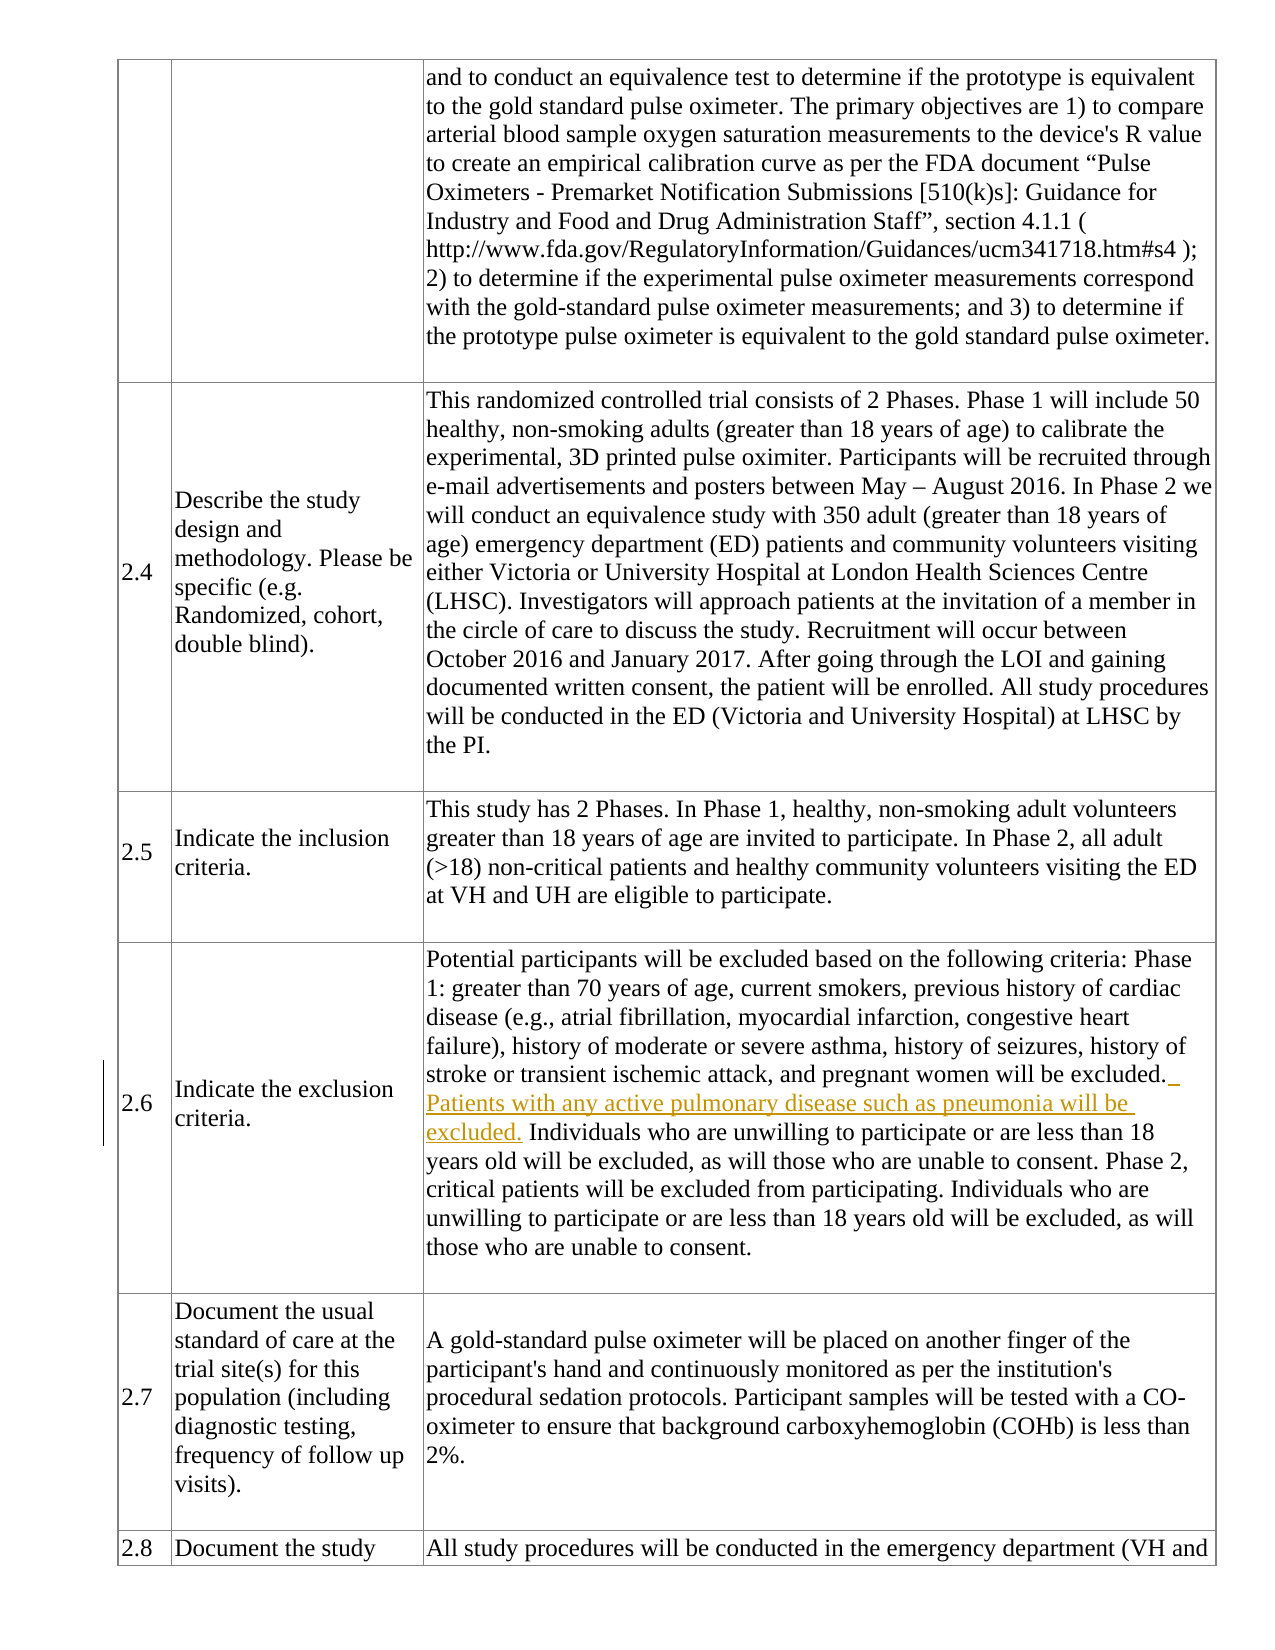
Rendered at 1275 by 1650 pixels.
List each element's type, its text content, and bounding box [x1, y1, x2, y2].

table_cell Describe the study design and methodology. Please be specific (e.g. Randomized, cohort, double blind). [172, 383, 423, 791]
table_cell A gold-standard pulse oximeter will be placed on another finger of the participant's hand and continuously monitored as per the institution's procedural sedation protocols. Participant samples will be tested with a CO-oximeter to ensure that background carboxyhemoglobin (COHb) is less than 2%. [424, 1294, 1215, 1530]
table_cell [172, 60, 423, 382]
table_cell Indicate the inclusion criteria. [172, 792, 423, 942]
table_cell and to conduct an equivalence test to determine if the prototype is equivalent to the gold standard pulse oximeter. The primary objectives are 1) to compare arterial blood sample oxygen saturation measurements to the device's R value to create an empirical calibration curve as per the FDA document “Pulse Oximeters - Premarket Notification Submissions [510(k)s]: Guidance for Industry and Food and Drug Administration Staff”, section 4.1.1 ( http://www.fda.gov/RegulatoryInformation/Guidances/ucm341718.htm#s4 ); 2) to determine if the experimental pulse oximeter measurements correspond with the gold-standard pulse oximeter measurements; and 3) to determine if the prototype pulse oximeter is equivalent to the gold standard pulse oximeter. [424, 60, 1215, 382]
table_cell Indicate the exclusion criteria. [172, 943, 423, 1293]
table_cell 2.7 [119, 1294, 171, 1530]
table_cell Potential participants will be excluded based on the following criteria: Phase 1: greater than 70 years of age, current smokers, previous history of cardiac disease (e.g., atrial fibrillation, myocardial infarction, congestive heart failure), history of moderate or severe asthma, history of seizures, history of stroke or transient ischemic attack, and pregnant women will be excluded. Patients with any active pulmonary disease such as pneumonia will be excluded. Individuals who are unwilling to participate or are less than 18 years old will be excluded, as will those who are unable to consent. Phase 2, critical patients will be excluded from participating. Individuals who are unwilling to participate or are less than 18 years old will be excluded, as will those who are unable to consent. [424, 943, 1215, 1293]
table_cell Document the study [172, 1531, 423, 1564]
table_cell 2.8 [119, 1531, 171, 1564]
table_cell [119, 60, 171, 382]
table_cell All study procedures will be conducted in the emergency department (VH and [424, 1531, 1215, 1564]
table_cell 2.4 [119, 383, 171, 791]
table_cell This study has 2 Phases. In Phase 1, healthy, non-smoking adult volunteers greater than 18 years of age are invited to participate. In Phase 2, all adult (>18) non-critical patients and healthy community volunteers visiting the ED at VH and UH are eligible to participate. [424, 792, 1215, 942]
table_cell Document the usual standard of care at the trial site(s) for this population (including diagnostic testing, frequency of follow up visits). [172, 1294, 423, 1530]
table_cell This randomized controlled trial consists of 2 Phases. Phase 1 will include 50 healthy, non-smoking adults (greater than 18 years of age) to calibrate the experimental, 3D printed pulse oximiter. Participants will be recruited through e-mail advertisements and posters between May – August 2016. In Phase 2 we will conduct an equivalence study with 350 adult (greater than 18 years of age) emergency department (ED) patients and community volunteers visiting either Victoria or University Hospital at London Health Sciences Centre (LHSC). Investigators will approach patients at the invitation of a member in the circle of care to discuss the study. Recruitment will occur between October 2016 and January 2017. After going through the LOI and gaining documented written consent, the patient will be enrolled. All study procedures will be conducted in the ED (Victoria and University Hospital) at LHSC by the PI. [424, 383, 1215, 791]
table_cell 2.5 [119, 792, 171, 942]
table_cell 2.6 [119, 943, 171, 1293]
